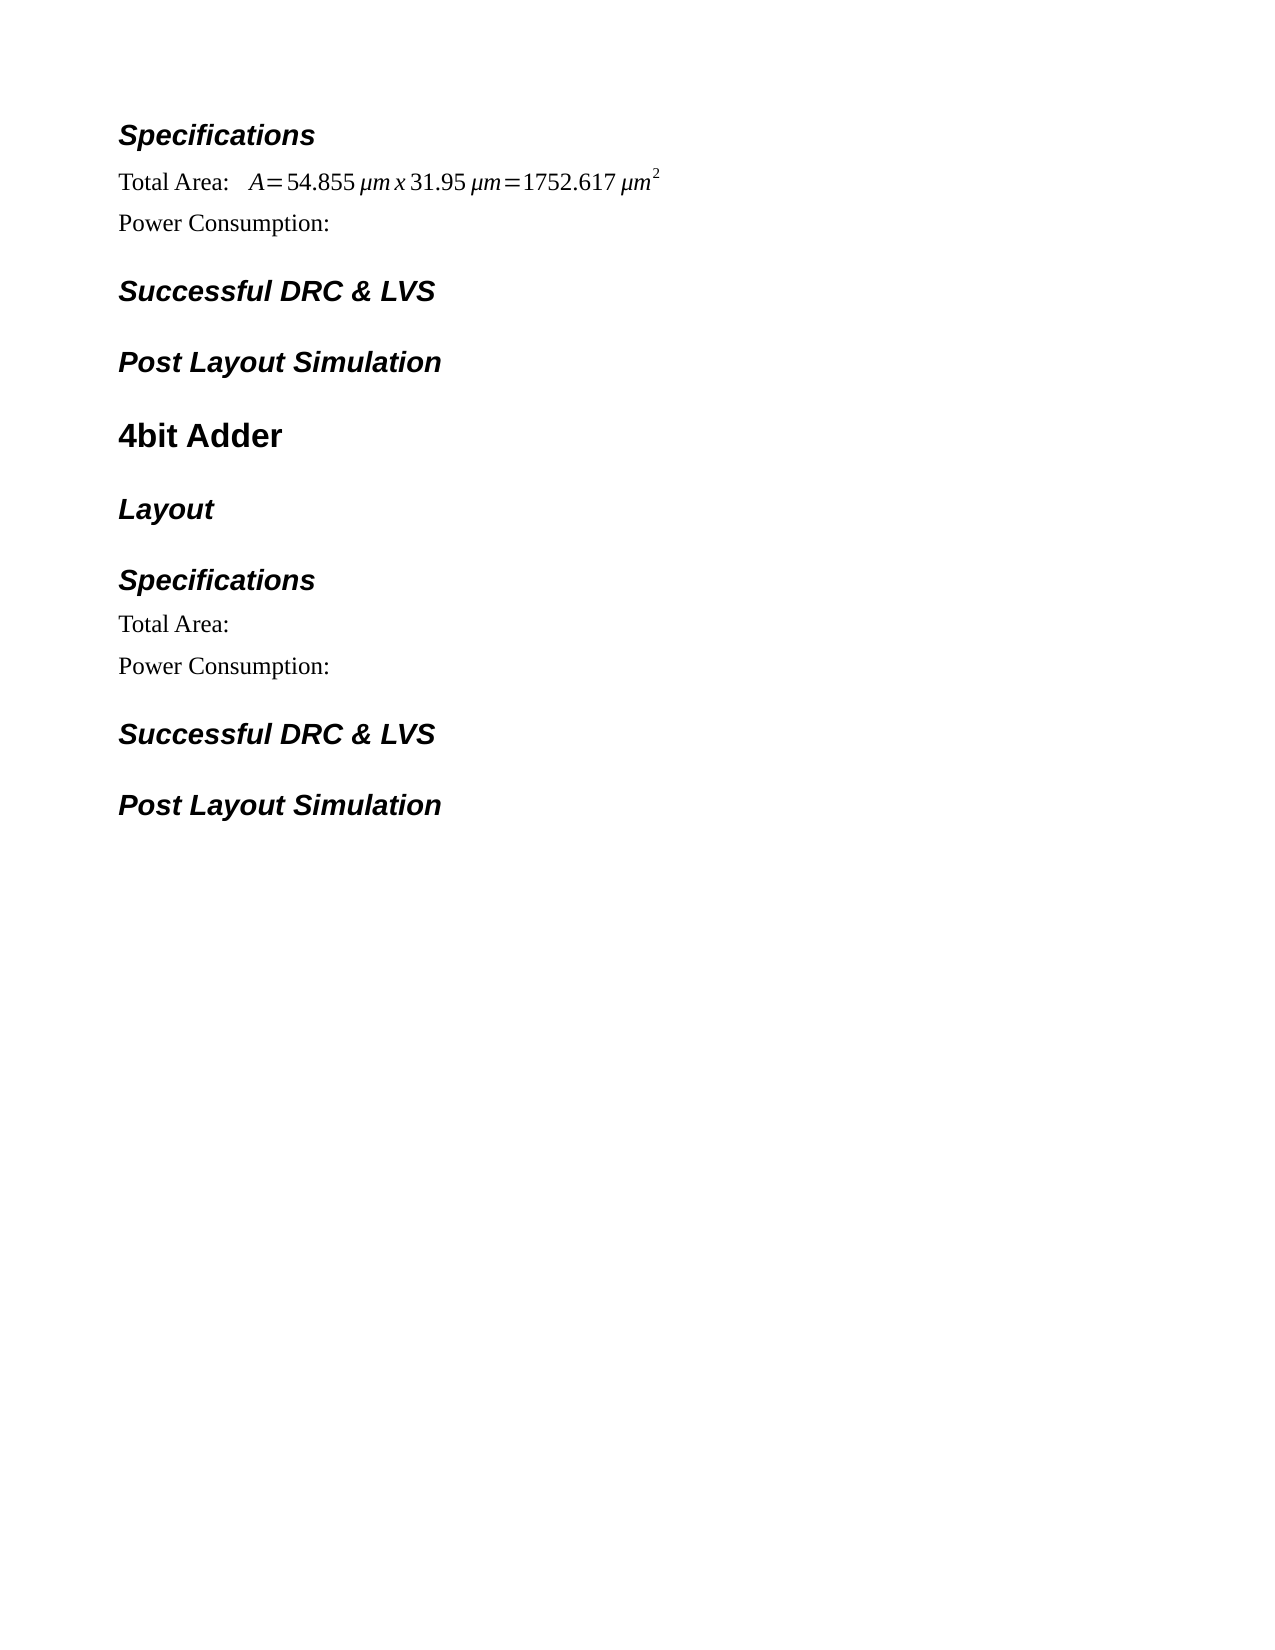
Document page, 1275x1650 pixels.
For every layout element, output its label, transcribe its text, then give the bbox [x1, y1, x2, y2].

subtitle Specifications [118, 118, 1157, 152]
subtitle Post Layout Simulation [118, 345, 1157, 379]
subtitle Layout [118, 492, 1157, 526]
text Total Area: [118, 164, 1157, 195]
subtitle Post Layout Simulation [118, 788, 1157, 822]
subtitle Successful DRC & LVS [118, 717, 1157, 751]
subtitle Successful DRC & LVS [118, 274, 1157, 308]
text Total Area: [118, 609, 1157, 638]
subtitle Specifications [118, 563, 1157, 597]
text Power Consumption: [118, 651, 1157, 679]
text Power Consumption: [118, 208, 1157, 237]
subtitle 4bit Adder [118, 416, 1157, 455]
